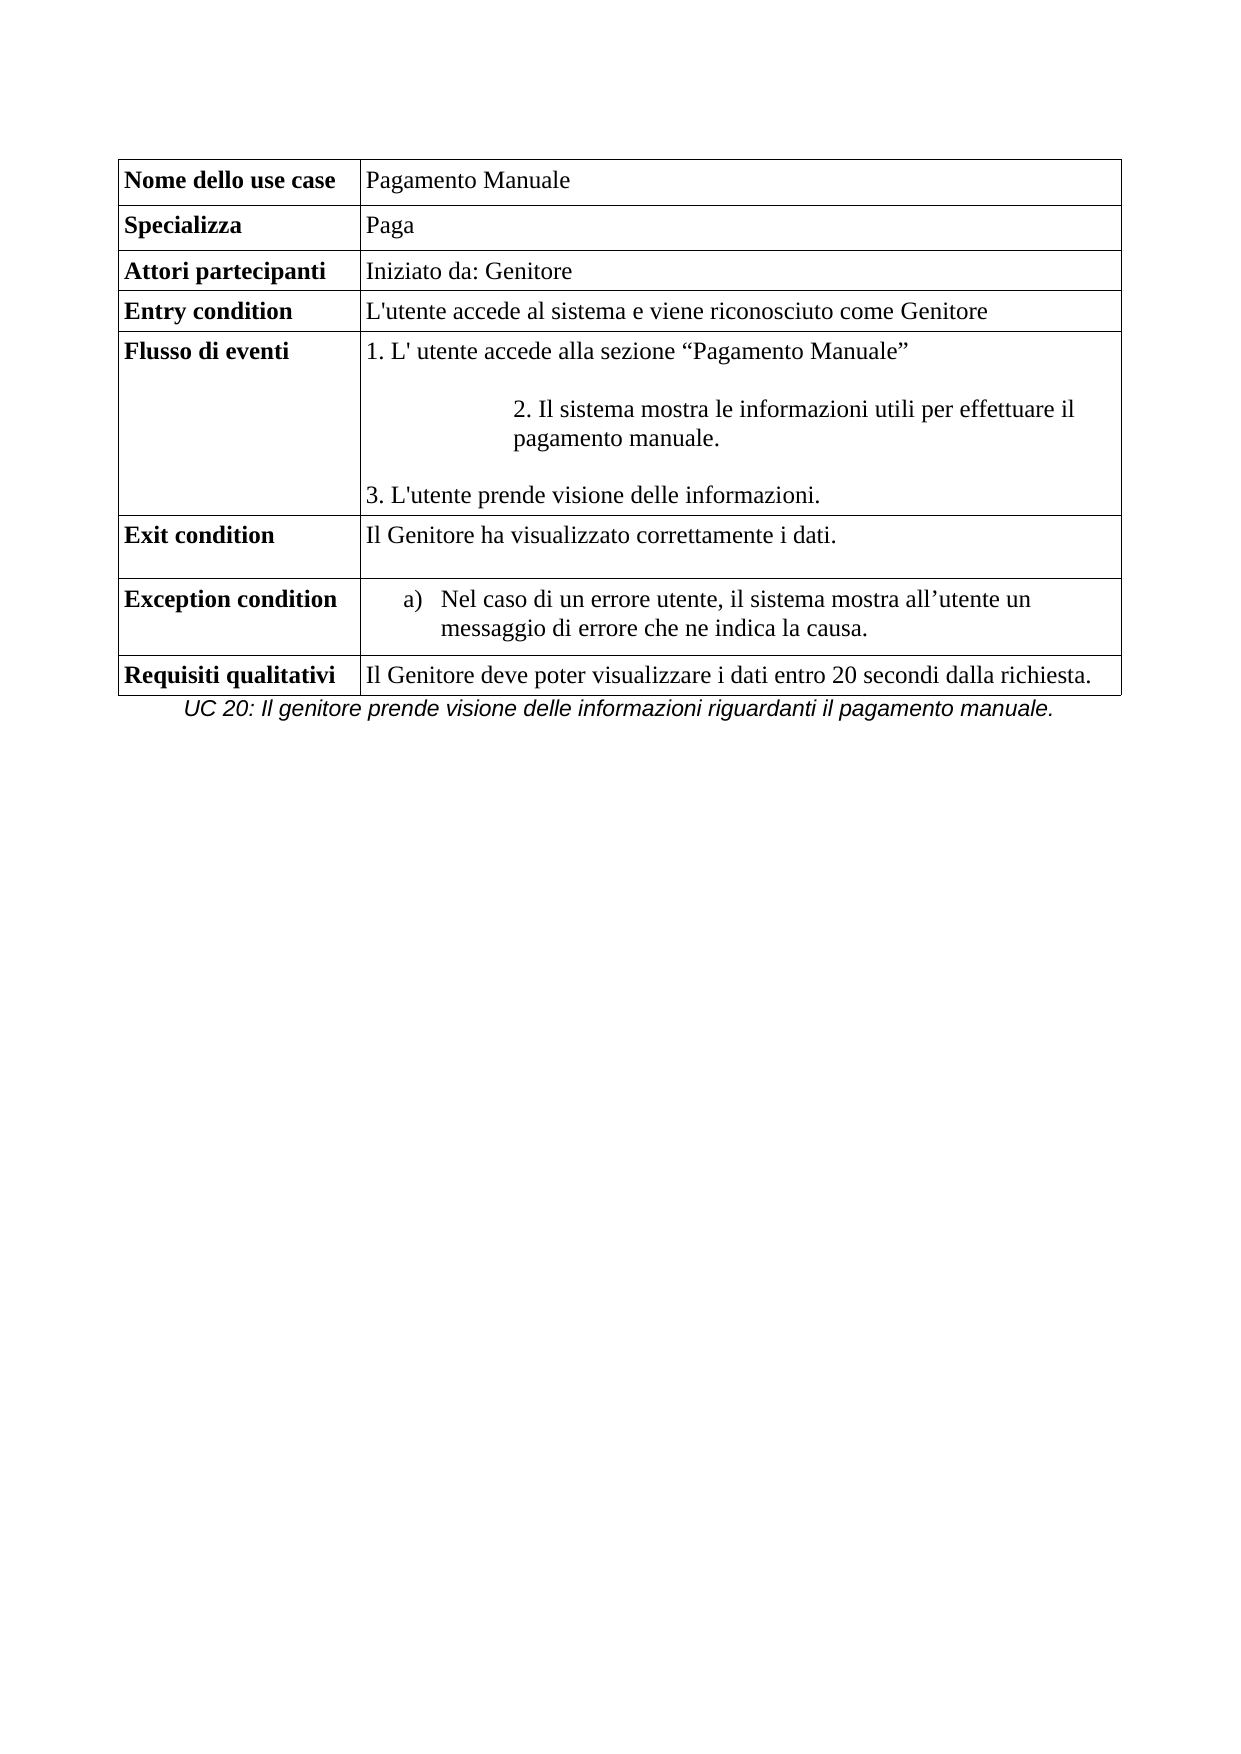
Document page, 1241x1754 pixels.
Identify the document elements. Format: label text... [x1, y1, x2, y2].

table_cell Entry condition [119, 291, 360, 331]
table_cell L' utente accede alla sezione “Pagamento Manuale” Il sistema mostra le informazioni utili per effettuare il pagamento manuale. L'utente prende visione delle informazioni. [361, 332, 1121, 515]
table_cell Specializza [119, 206, 360, 250]
table_cell Exit condition [119, 516, 360, 578]
table_header Nome dello use case [119, 160, 360, 205]
text UC 20: Il genitore prende visione delle informazioni riguardanti il pagamento manuale. [118, 695, 1122, 721]
table_cell Il Genitore ha visualizzato correttamente i dati. [361, 516, 1121, 578]
table_cell Il Genitore deve poter visualizzare i dati entro 20 secondi dalla richiesta. [361, 656, 1121, 695]
table_cell L'utente accede al sistema e viene riconosciuto come Genitore [361, 291, 1121, 331]
table_cell Exception condition [119, 579, 360, 655]
table_cell Requisiti qualitativi [119, 656, 360, 695]
table_cell Attori partecipanti [119, 251, 360, 290]
table_cell Nel caso di un errore utente, il sistema mostra all’utente un messaggio di errore che ne indica la causa. [361, 579, 1121, 655]
table_cell Iniziato da: Genitore [361, 251, 1121, 290]
table_cell Paga [361, 206, 1121, 250]
table_header Pagamento Manuale [361, 160, 1121, 205]
table_cell Flusso di eventi [119, 332, 360, 515]
